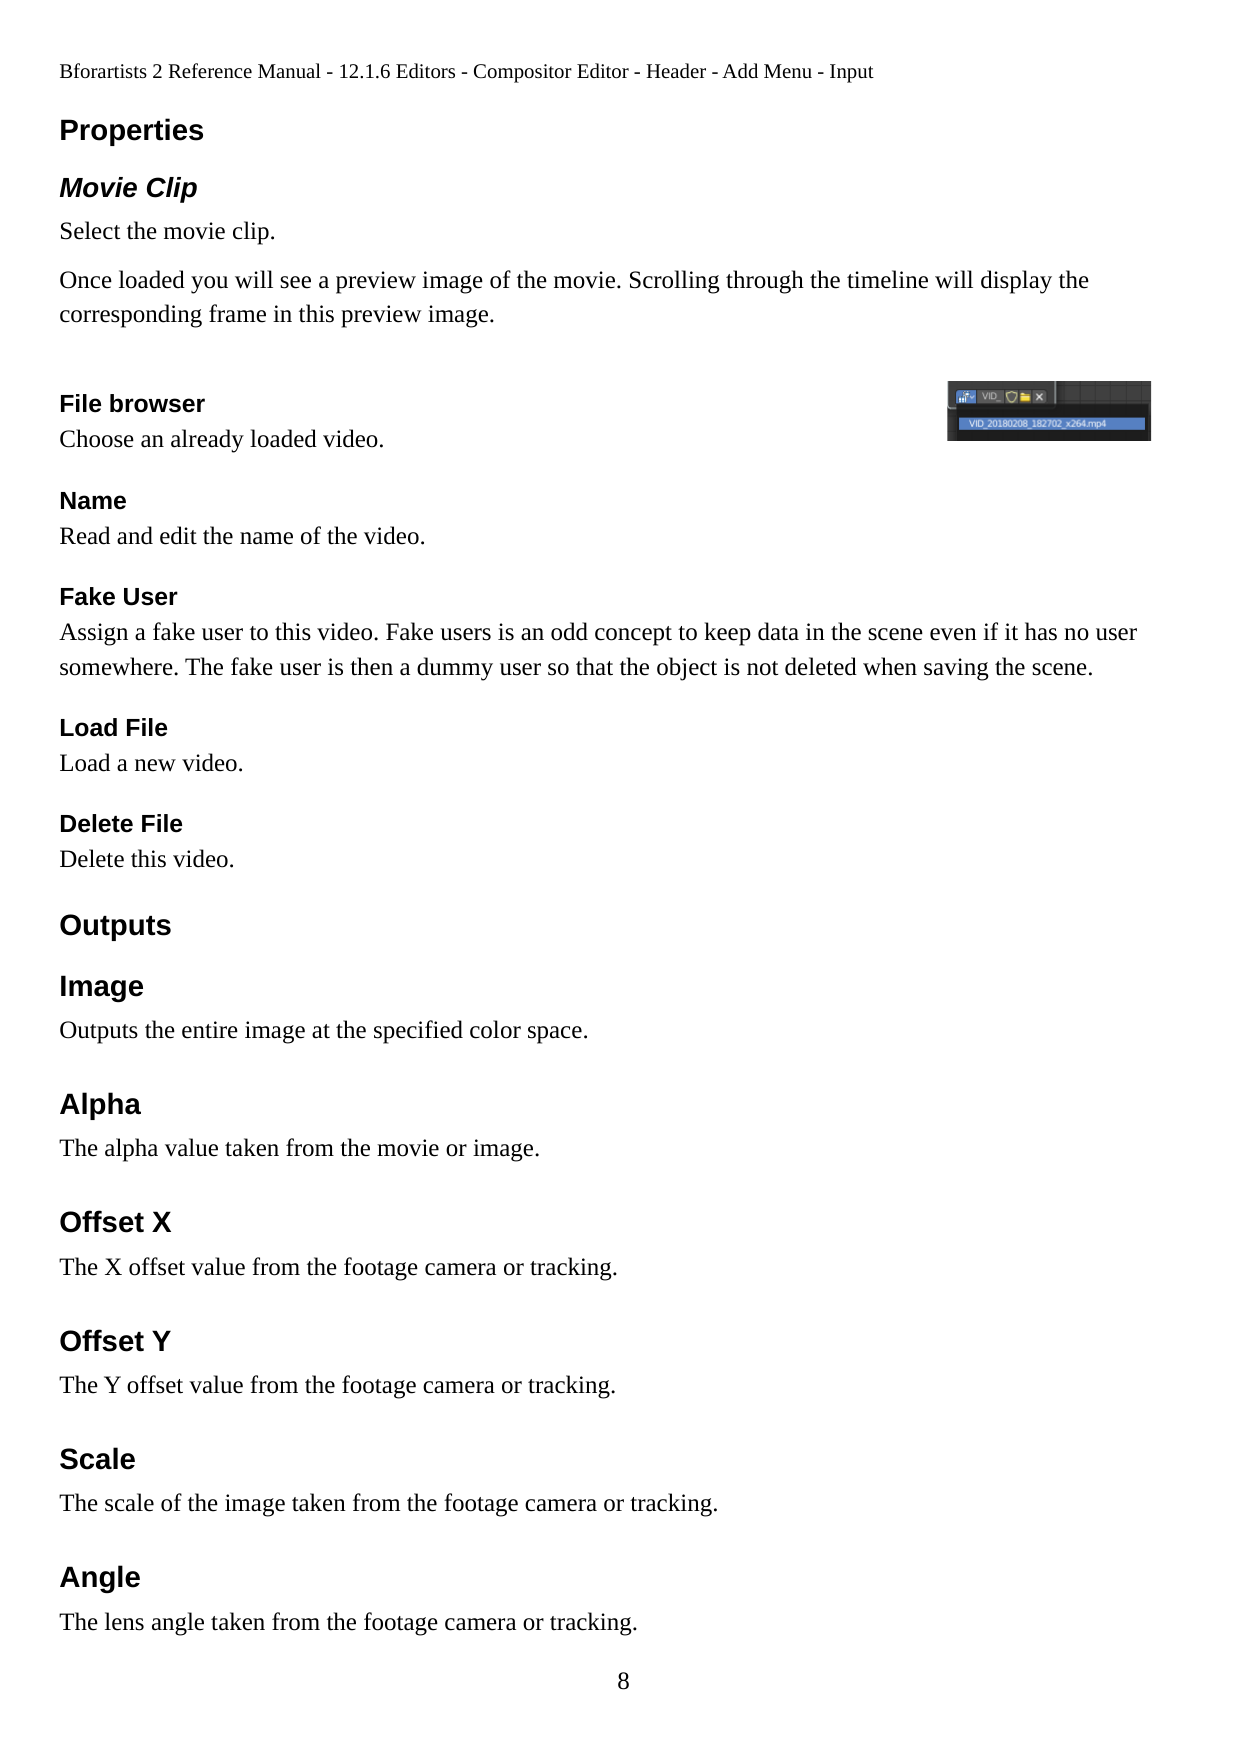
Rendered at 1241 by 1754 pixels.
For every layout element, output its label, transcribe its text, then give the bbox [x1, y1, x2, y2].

subtitle Angle [59, 1560, 1181, 1594]
subtitle Fake User [59, 582, 1181, 611]
text The lens angle taken from the footage camera or tracking. [59, 1607, 1181, 1635]
text Choose an already loaded video. [59, 424, 1181, 453]
picture [947, 381, 1152, 441]
subtitle Load File [59, 713, 1181, 742]
text The X offset value from the footage camera or tracking. [59, 1252, 1181, 1280]
text The alpha value taken from the movie or image. [59, 1133, 1181, 1162]
subtitle [1152, 389, 1181, 418]
text Once loaded you will see a preview image of the movie. Scrolling through the timeline will display the corresponding frame in this preview image. [59, 265, 1181, 328]
subtitle Properties [59, 113, 1181, 146]
text Assign a fake user to this video. Fake users is an odd concept to keep data in the scene even if it has no user somewhere. The fake user is then a dummy user so that the object is not deleted when saving the scene. [59, 617, 1181, 680]
text Outputs the entire image at the specified color space. [59, 1015, 1181, 1044]
subtitle Outputs [59, 908, 1181, 942]
text The scale of the image taken from the footage camera or tracking. [59, 1488, 1181, 1517]
text Load a new video. [59, 748, 1181, 777]
subtitle Offset X [59, 1205, 1181, 1239]
text The Y offset value from the footage camera or tracking. [59, 1370, 1181, 1399]
subtitle Delete File [59, 809, 1181, 838]
text Read and edit the name of the video. [59, 521, 1181, 549]
subtitle Name [59, 486, 1181, 514]
subtitle Alpha [59, 1087, 1181, 1121]
subtitle Movie Clip [59, 171, 1181, 203]
subtitle Offset Y [59, 1324, 1181, 1357]
subtitle File browser [59, 389, 947, 418]
subtitle Image [59, 969, 1181, 1002]
text Select the movie clip. [59, 216, 1181, 244]
text Delete this video. [59, 844, 1181, 873]
subtitle Scale [59, 1442, 1181, 1476]
